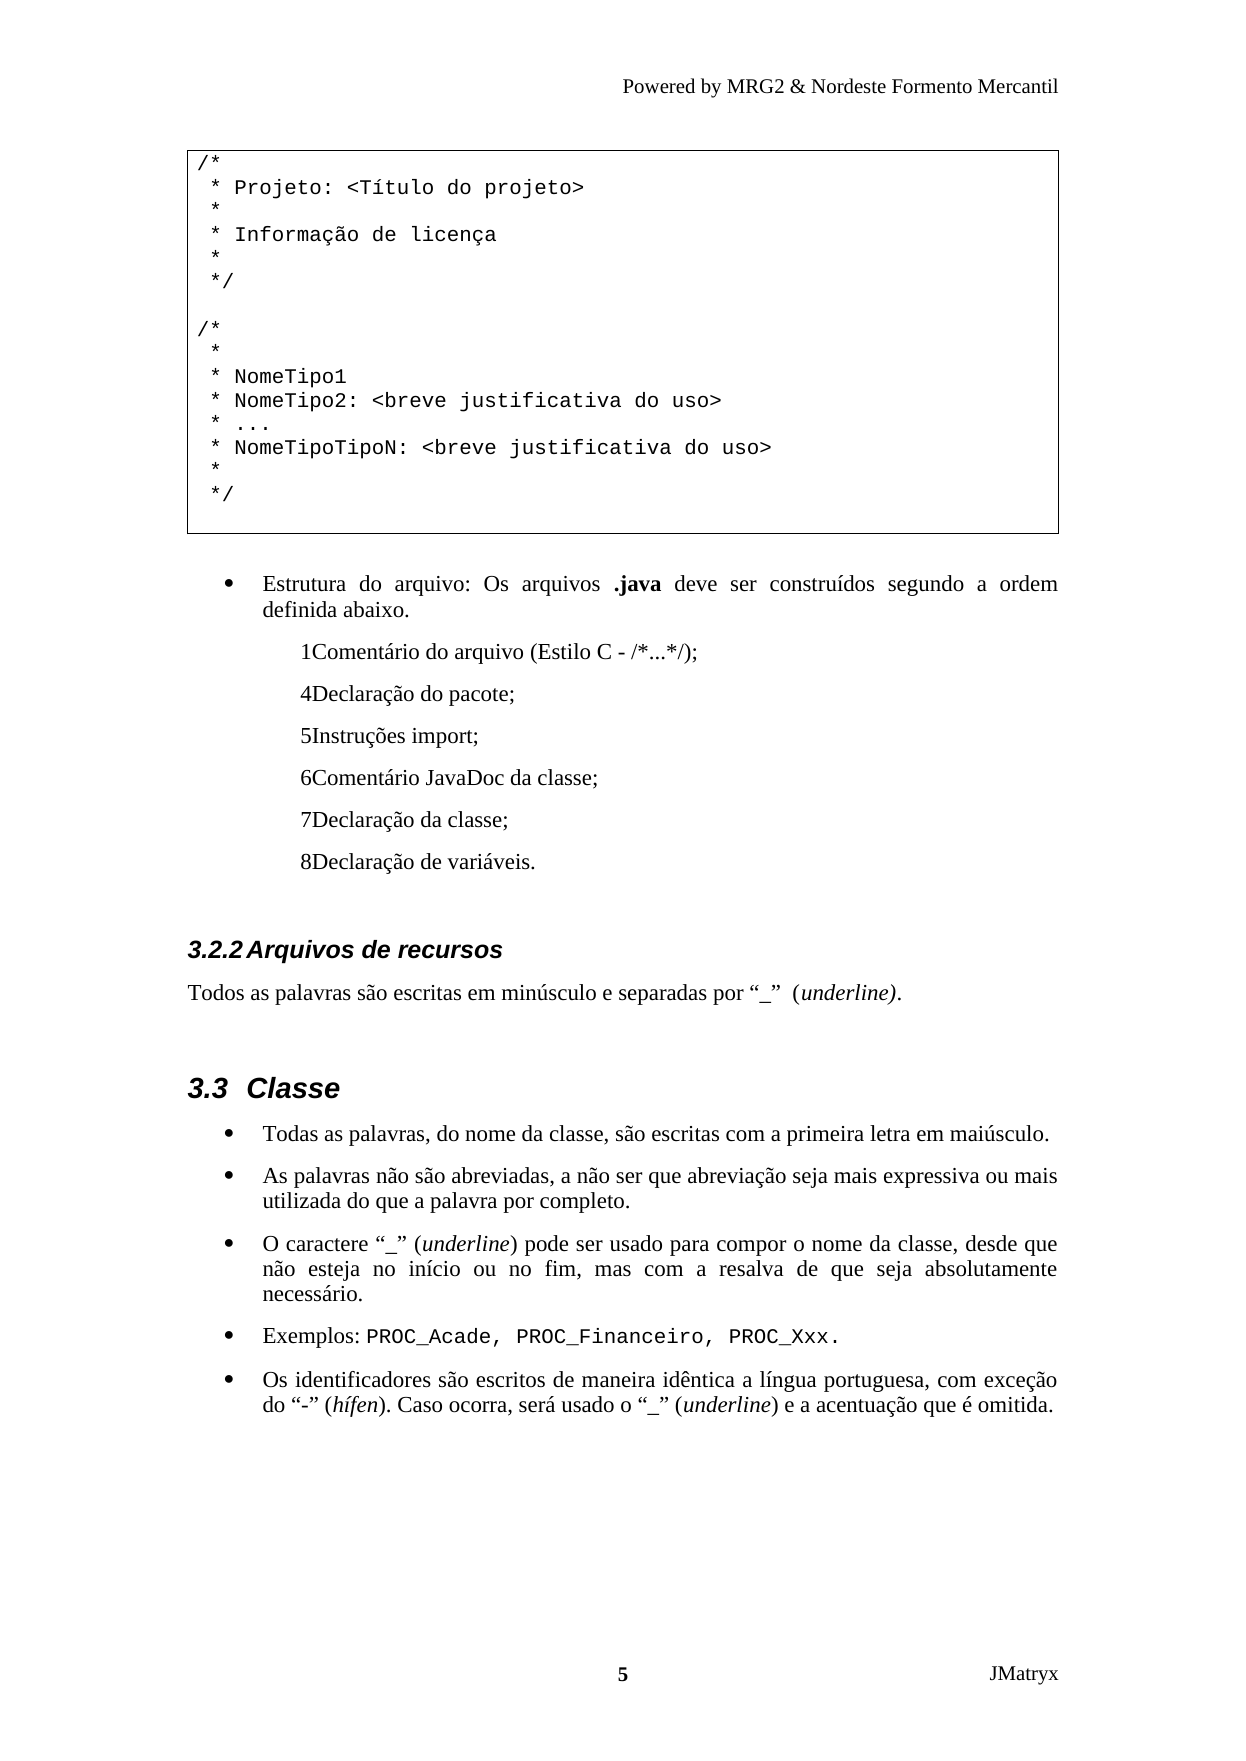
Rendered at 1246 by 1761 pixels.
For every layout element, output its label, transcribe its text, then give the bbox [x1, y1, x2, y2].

text * ... [188, 410, 1058, 434]
text * [188, 197, 1058, 221]
text * [188, 339, 1058, 363]
list O caractere “_” (underline) pode ser usado para compor o nome da classe, desde que não esteja no início ou no fim, mas com a resalva de que seja absolutamente necessário. [225, 1231, 1059, 1307]
list Declaração de variáveis. [270, 849, 1059, 874]
text */ [188, 481, 1058, 508]
list Todas as palavras, do nome da classe, são escritas com a primeira letra em maiúsculo. [225, 1121, 1059, 1146]
text * Informação de licença [188, 221, 1058, 244]
text * Projeto: <Título do projeto> [188, 174, 1058, 197]
list Declaração do pacote; [270, 681, 1059, 706]
list Exemplos: PROC_Acade, PROC_Financeiro, PROC_Xxx. [225, 1323, 1059, 1350]
text * [188, 457, 1058, 481]
list Declaração da classe; [270, 807, 1059, 832]
list Comentário do arquivo (Estilo C - /*...*/); [270, 639, 1059, 664]
list Instruções import; [270, 723, 1059, 748]
text * NomeTipo1 [188, 363, 1058, 386]
text */ [188, 268, 1058, 295]
list Comentário JavaDoc da classe; [270, 765, 1059, 790]
text * NomeTipo2: <breve justificativa do uso> [188, 386, 1058, 410]
list Estrutura do arquivo: Os arquivos .java deve ser construídos segundo a ordem definida abaixo. [225, 571, 1059, 622]
text * [188, 244, 1058, 268]
text /* [188, 316, 1058, 339]
list As palavras não são abreviadas, a não ser que abreviação seja mais expressiva ou mais utilizada do que a palavra por completo. [225, 1163, 1059, 1214]
text /* [188, 151, 1058, 174]
list Os identificadores são escritos de maneira idêntica a língua portuguesa, com exceção do “-” (hífen). Caso ocorra, será usado o “_” (underline) e a acentuação que é omitida. [225, 1367, 1059, 1418]
text Todos as palavras são escritas em minúsculo e separadas por “_” (underline). [187, 980, 1059, 1006]
list Arquivos de recursos [187, 936, 1059, 964]
list Classe [187, 1072, 1059, 1104]
text * NomeTipoTipoN: <breve justificativa do uso> [188, 434, 1058, 457]
